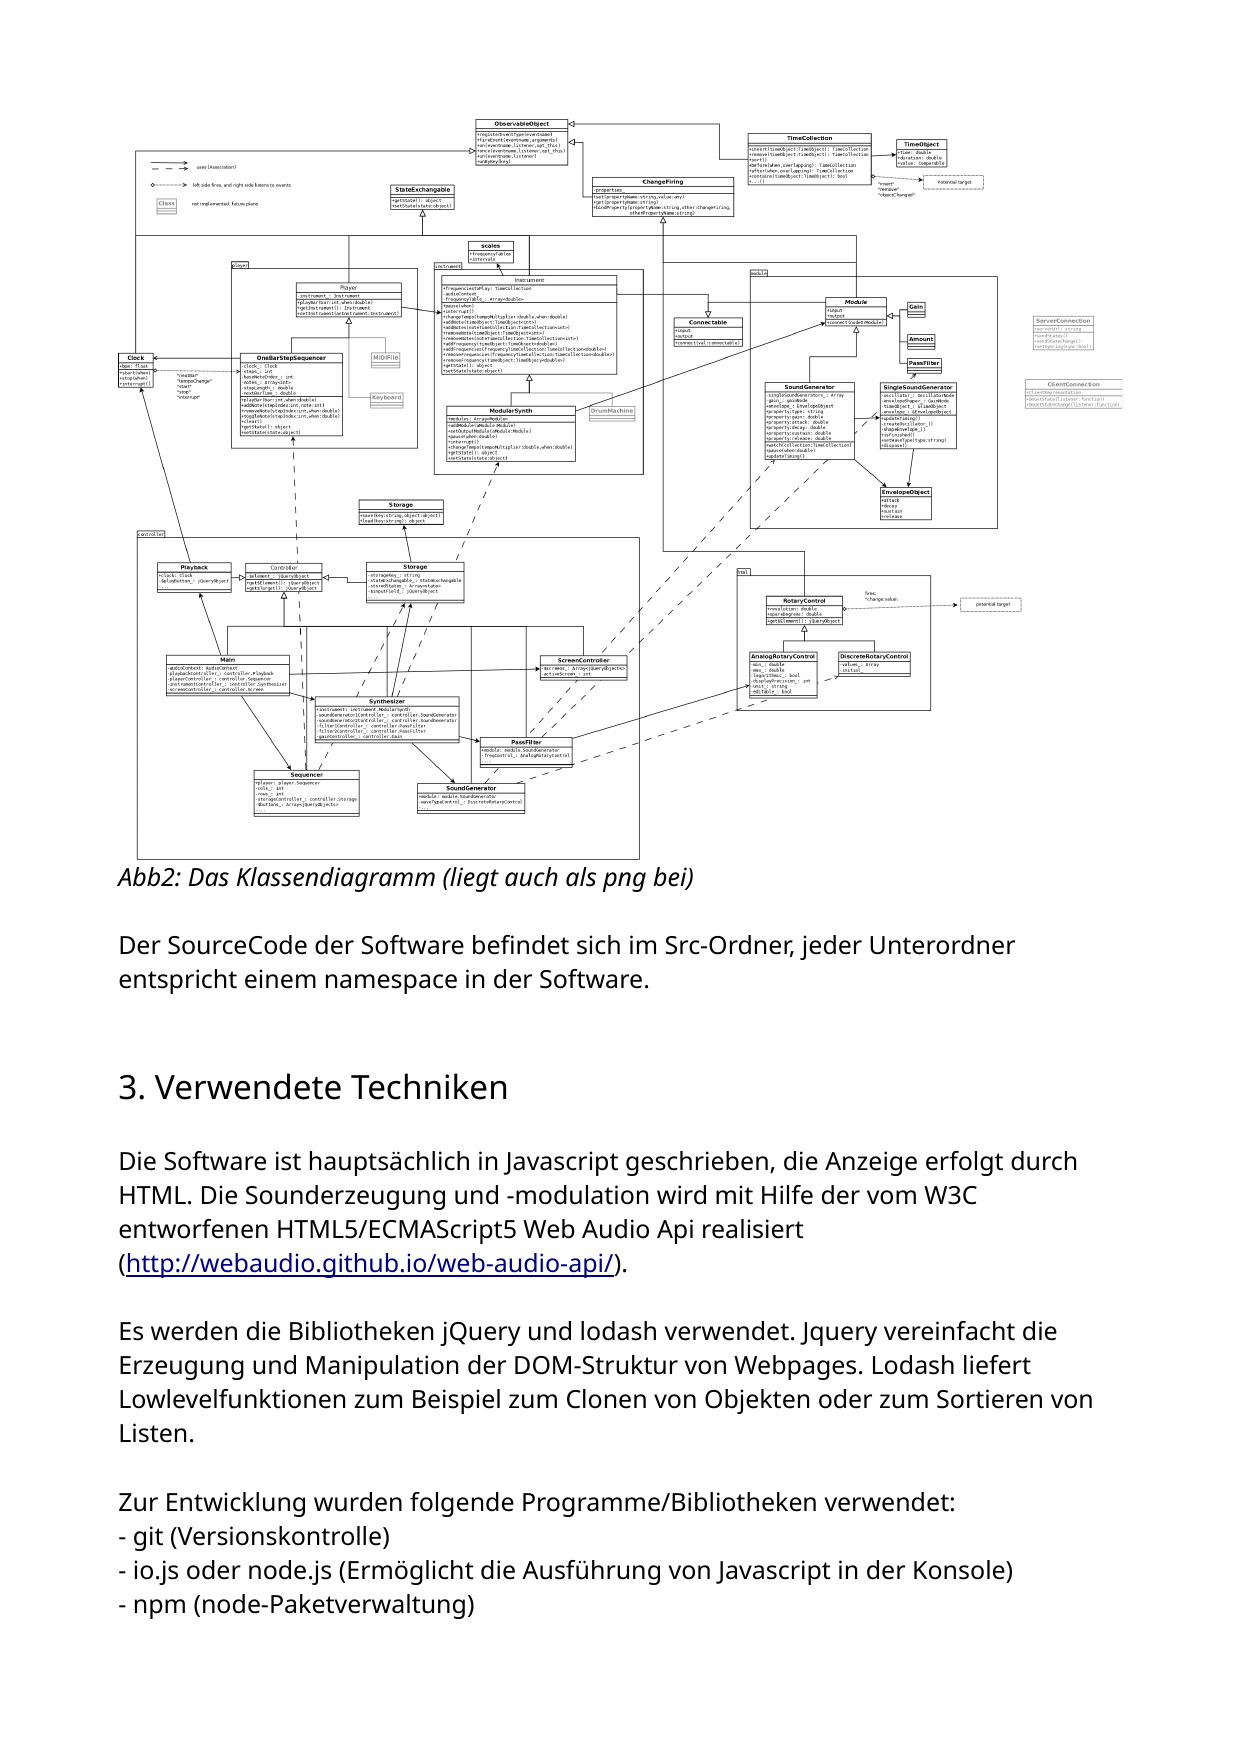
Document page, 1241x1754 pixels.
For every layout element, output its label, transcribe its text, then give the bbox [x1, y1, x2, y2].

text Es werden die Bibliotheken jQuery und lodash verwendet. Jquery vereinfacht die Erzeugung und Manipulation der DOM-Struktur von Webpages. Lodash liefert Lowlevelfunktionen zum Beispiel zum Clonen von Objekten oder zum Sortieren von Listen. [118, 1314, 1122, 1450]
text - npm (node-Paketverwaltung) [118, 1586, 1122, 1621]
text - git (Versionskontrolle) [118, 1518, 1122, 1552]
text Abb2: Das Klassendiagramm (liegt auch als png bei) [118, 860, 1122, 894]
text Der SourceCode der Software befindet sich im Src-Ordner, jeder Unterordner entspricht einem namespace in der Software. [118, 928, 1122, 996]
text Die Software ist hauptsächlich in Javascript geschrieben, die Anzeige erfolgt durch HTML. Die Sounderzeugung und -modulation wird mit Hilfe der vom W3C entworfenen HTML5/ECMAScript5 Web Audio Api realisiert (http://webaudio.github.io/web-audio-api/). [118, 1144, 1122, 1280]
picture [118, 118, 1123, 860]
text Zur Entwicklung wurden folgende Programme/Bibliotheken verwendet: [118, 1484, 1122, 1518]
text 3. Verwendete Techniken [118, 1064, 1122, 1109]
text - io.js oder node.js (Ermöglicht die Ausführung von Javascript in der Konsole) [118, 1552, 1122, 1586]
